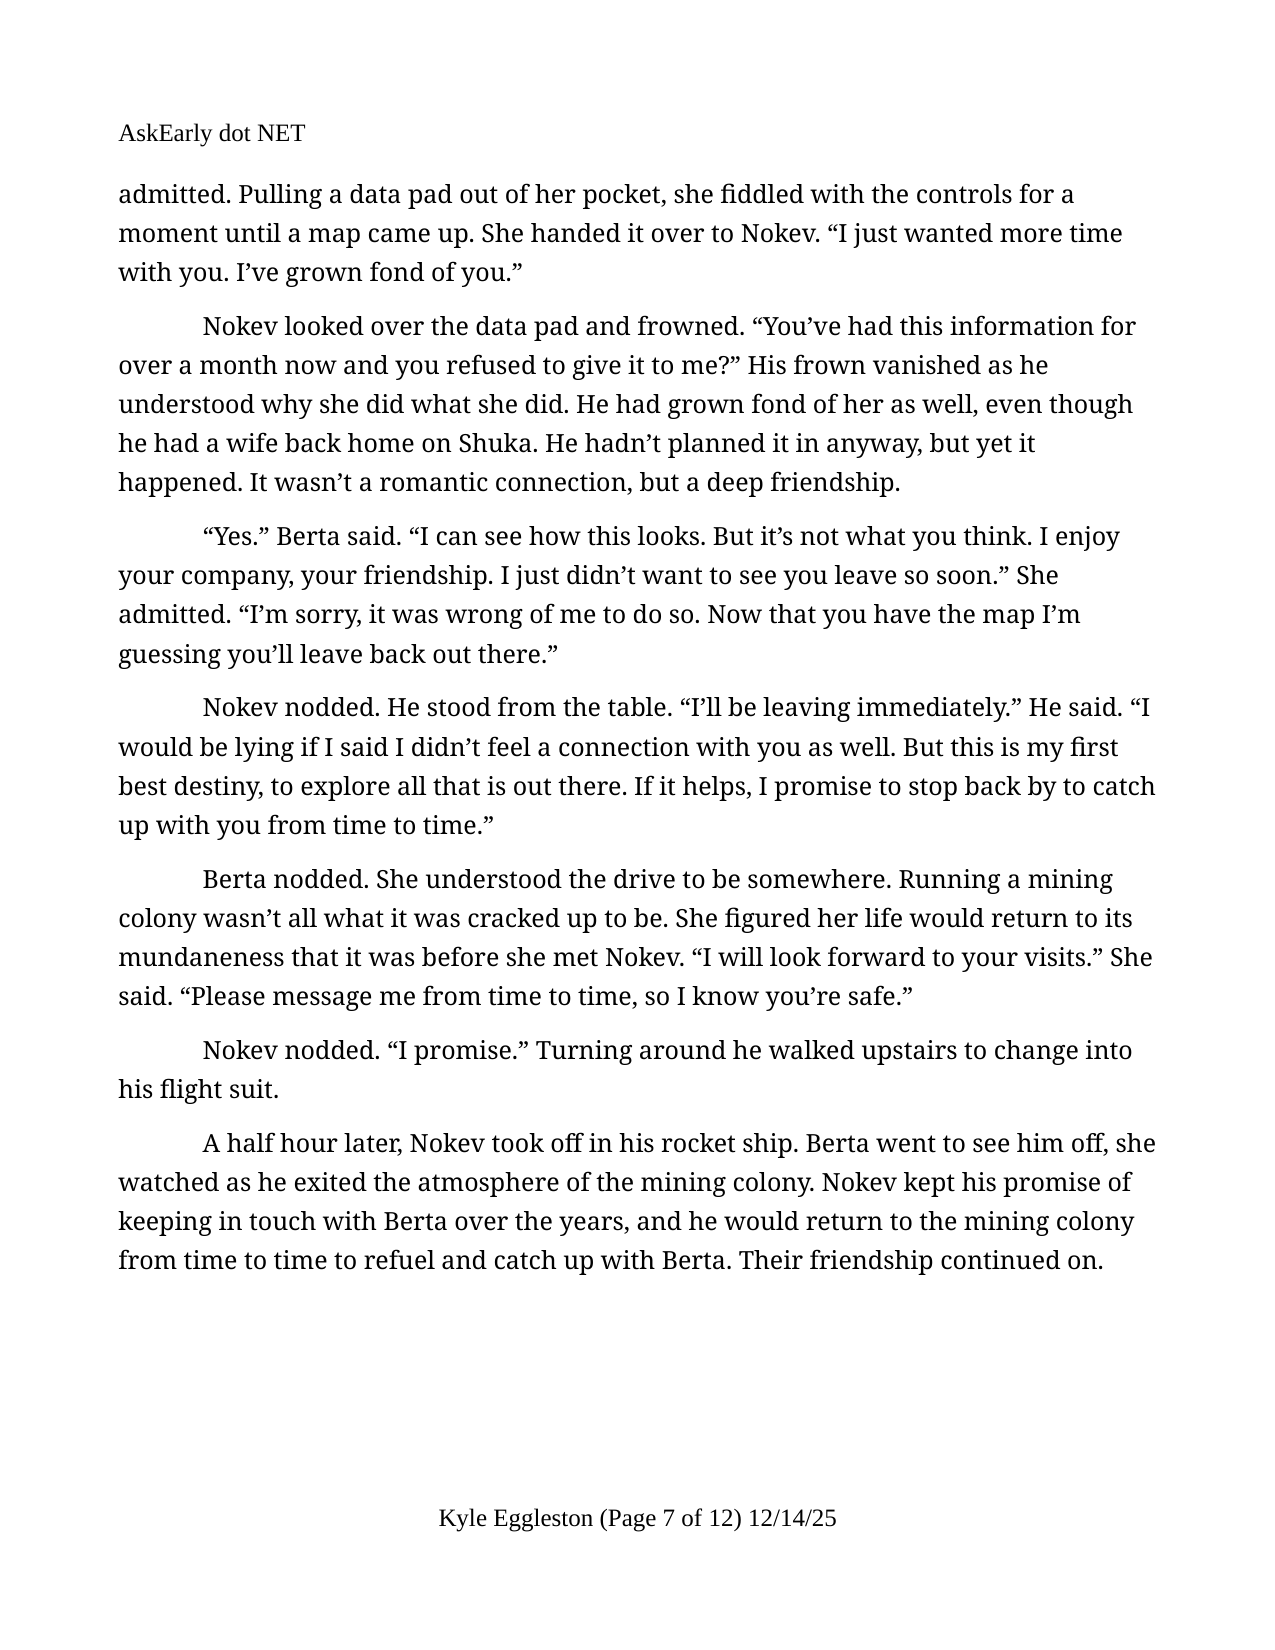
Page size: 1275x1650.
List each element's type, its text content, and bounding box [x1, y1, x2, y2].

text Nokev nodded. “I promise.” Turning around he walked upstairs to change into his flight suit. [118, 1033, 1157, 1106]
text “Yes.” Berta said. “I can see how this looks. But it’s not what you think. I enjoy your company, your friendship. I just didn’t want to see you leave so soon.” She admitted. “I’m sorry, it was wrong of me to do so. Now that you have the map I’m guessing you’ll leave back out there.” [118, 519, 1157, 670]
text Berta nodded. She understood the drive to be somewhere. Running a mining colony wasn’t all what it was cracked up to be. She figured her life would return to its mundaneness that it was before she met Nokev. “I will look forward to your visits.” She said. “Please message me from time to time, so I know you’re safe.” [118, 861, 1157, 1013]
text Nokev nodded. He stood from the table. “I’ll be leaving immediately.” He said. “I would be lying if I said I didn’t feel a connection with you as well. But this is my first best destiny, to explore all that is out there. If it helps, I promise to stop back by to catch up with you from time to time.” [118, 690, 1157, 842]
text admitted. Pulling a data pad out of her pocket, she fiddled with the controls for a moment until a map came up. She handed it over to Nokev. “I just wanted more time with you. I’ve grown fond of you.” [118, 176, 1157, 289]
text A half hour later, Nokev took off in his rocket ship. Berta went to see him off, she watched as he exited the atmosphere of the mining colony. Nokev kept his promise of keeping in touch with Berta over the years, and he would return to the mining colony from time to time to refuel and catch up with Berta. Their friendship continued on. [118, 1126, 1157, 1277]
text Nokev looked over the data pad and frowned. “You’ve had this information for over a month now and you refused to give it to me?” His frown vanished as he understood why she did what she did. He had grown fond of her as well, even though he had a wife back home on Shuka. He hadn’t planned it in anyway, but yet it happened. It wasn’t a romantic connection, but a deep friendship. [118, 308, 1157, 499]
